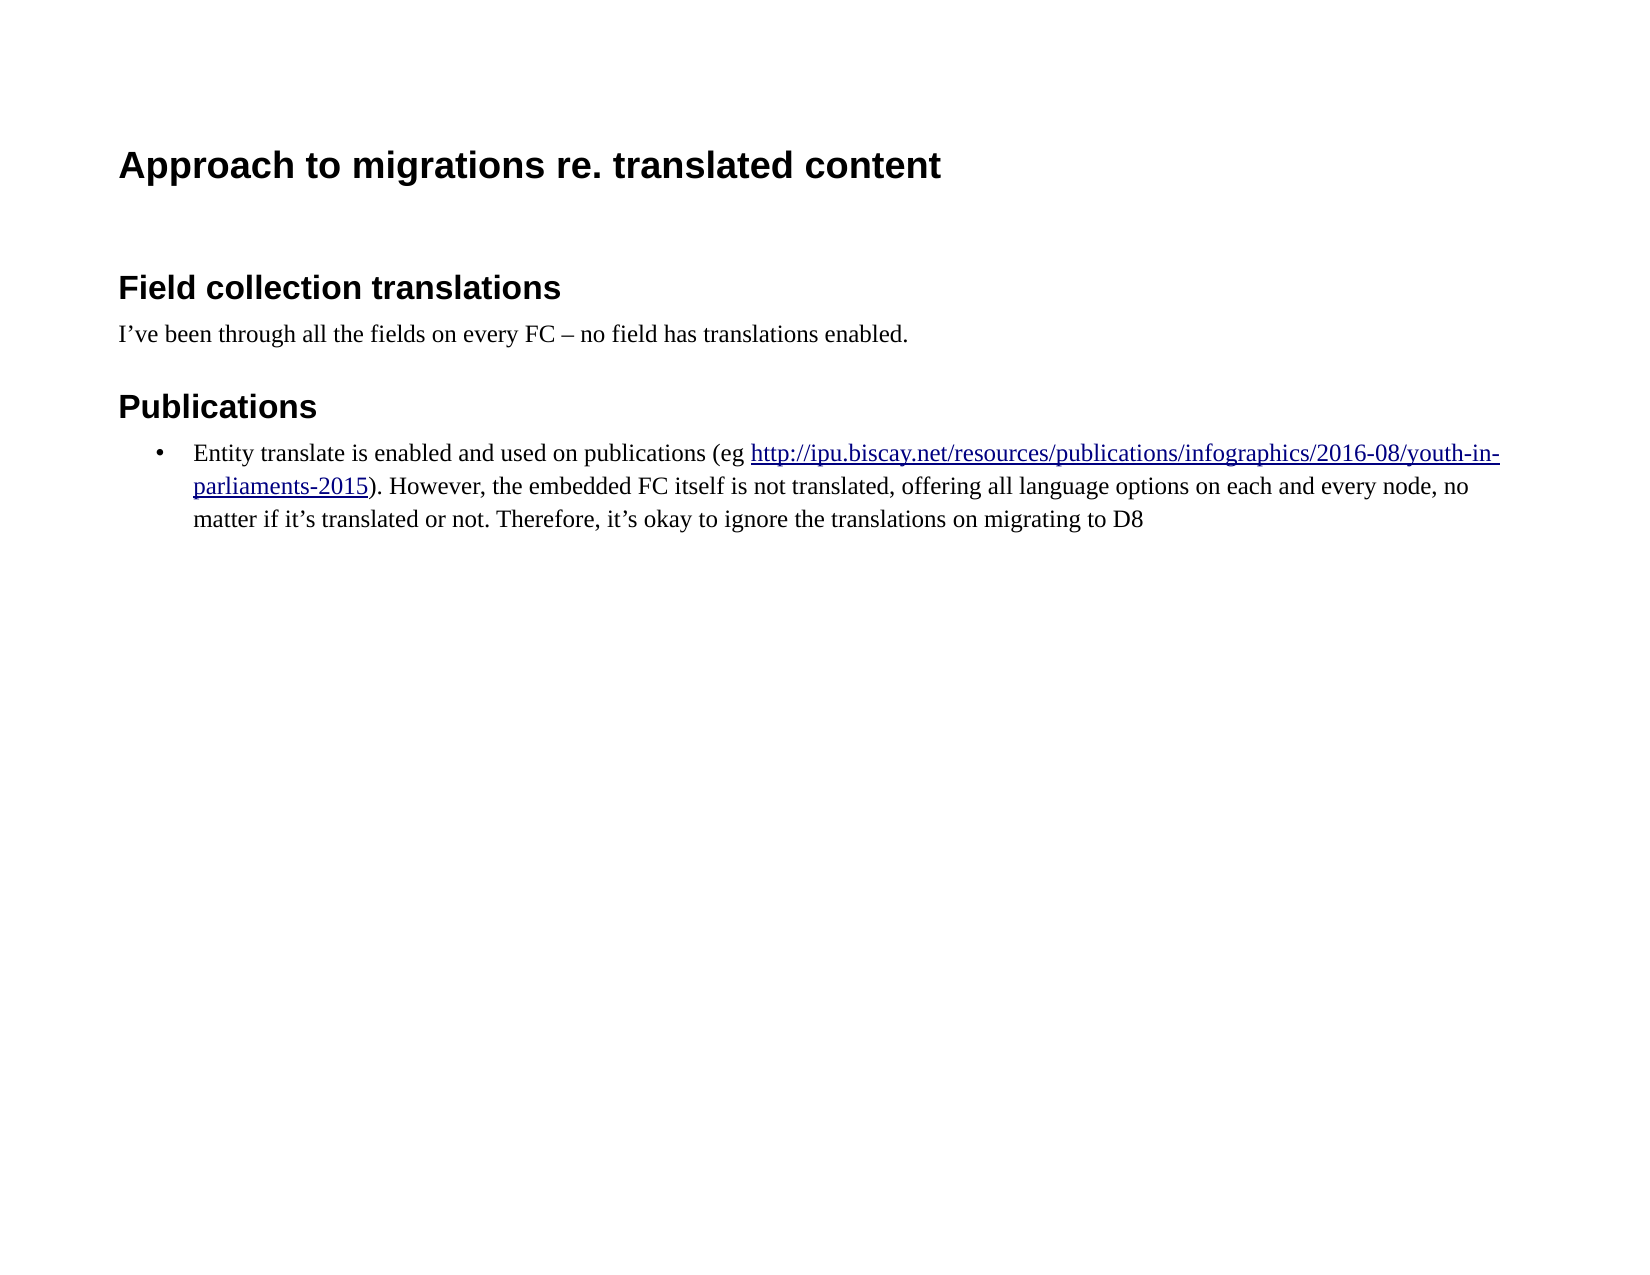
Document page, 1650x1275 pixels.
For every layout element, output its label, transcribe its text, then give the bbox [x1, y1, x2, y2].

list Entity translate is enabled and used on publications (eg http://ipu.biscay.net/resources/publications/infographics/2016-08/youth-in-parliaments-2015). However, the embedded FC itself is not translated, offering all language options on each and every node, no matter if it’s translated or not. Therefore, it’s okay to ignore the translations on migrating to D8 [156, 438, 1532, 533]
subtitle Publications [118, 387, 1532, 426]
text I’ve been through all the fields on every FC – no field has translations enabled. [118, 319, 1532, 348]
subtitle Approach to migrations re. translated content [118, 143, 1532, 187]
subtitle Field collection translations [118, 268, 1532, 306]
